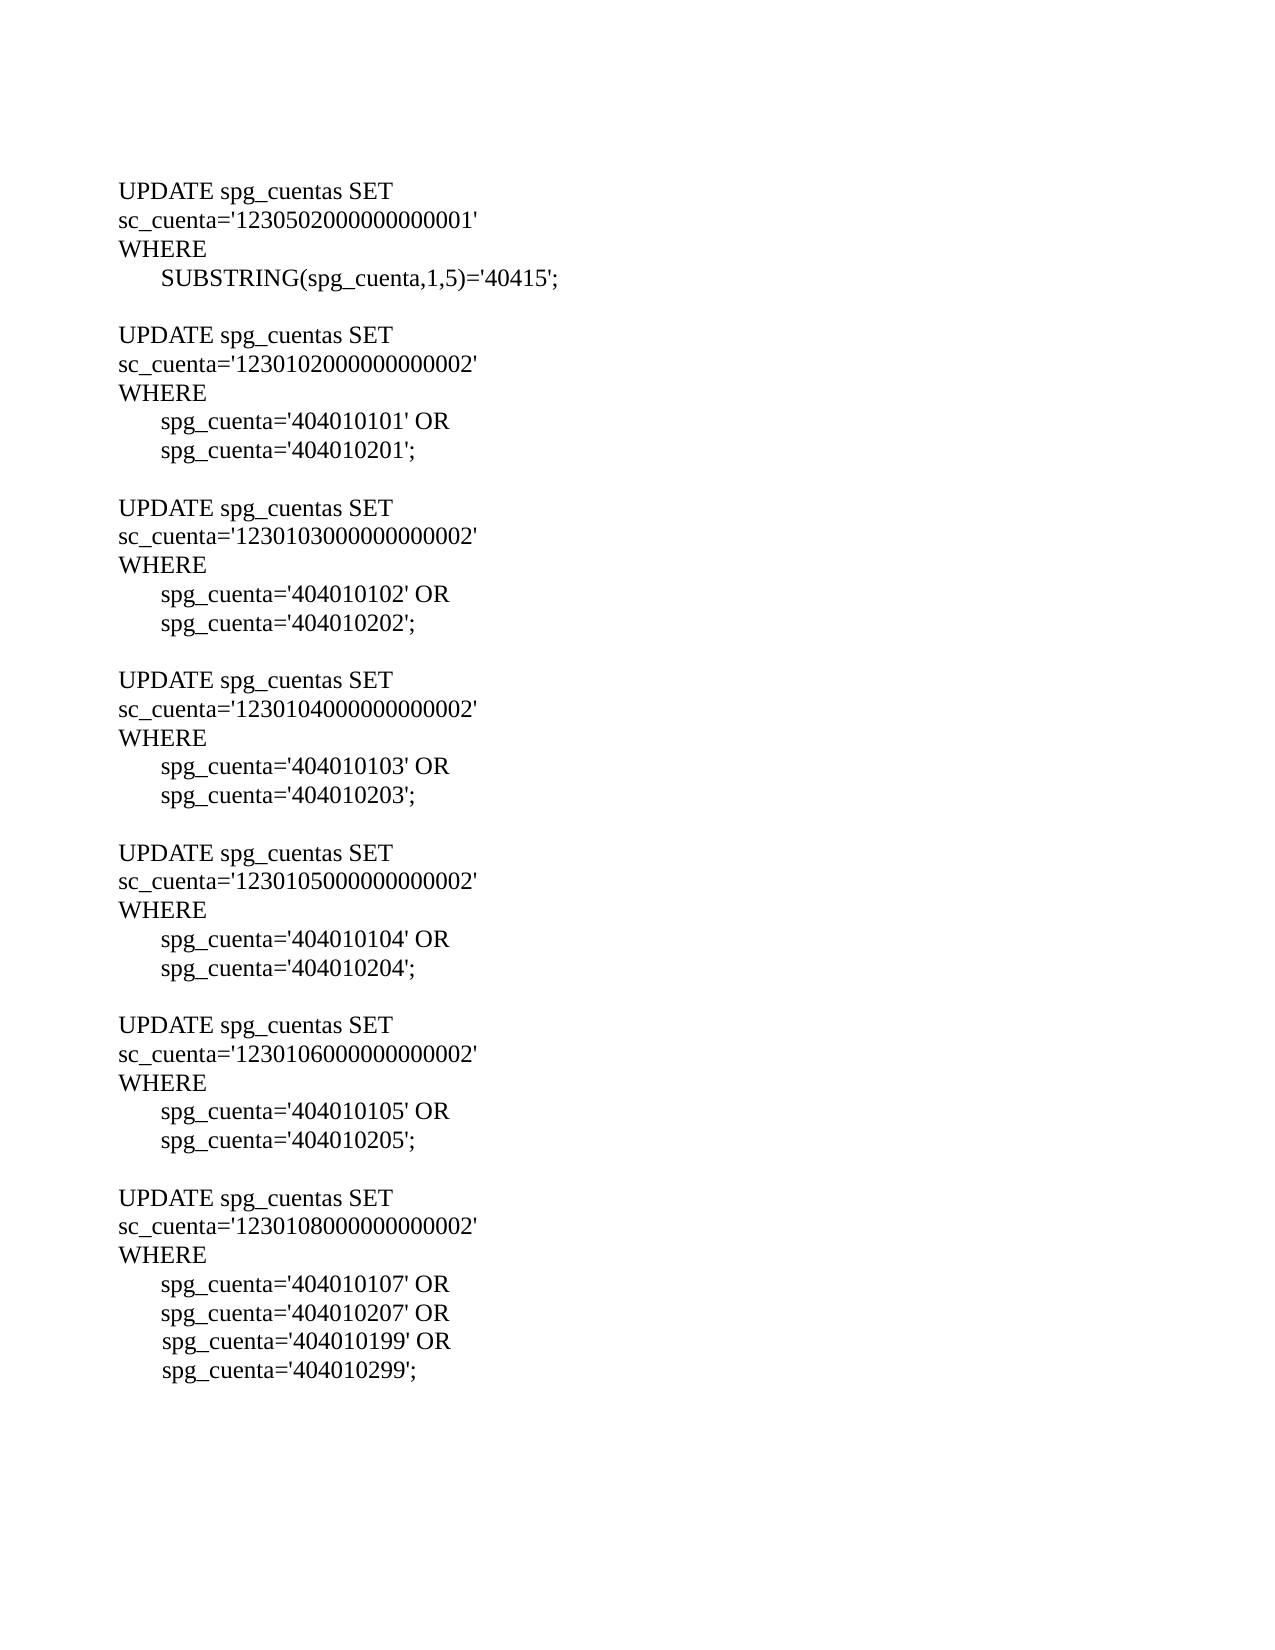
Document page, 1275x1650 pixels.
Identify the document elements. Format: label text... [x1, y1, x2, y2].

text WHERE [118, 1068, 1157, 1096]
text sc_cuenta='1230105000000000002' [118, 866, 1157, 895]
text spg_cuenta='404010199' OR [118, 1326, 1157, 1355]
text WHERE [118, 1240, 1157, 1269]
text spg_cuenta='404010103' OR [118, 751, 1157, 780]
text spg_cuenta='404010203'; [118, 780, 1157, 809]
text spg_cuenta='404010201'; [118, 435, 1157, 464]
text WHERE [118, 550, 1157, 579]
text sc_cuenta='1230103000000000002' [118, 521, 1157, 550]
text UPDATE spg_cuentas SET [118, 665, 1157, 694]
text spg_cuenta='404010101' OR [118, 406, 1157, 435]
text spg_cuenta='404010207' OR [118, 1298, 1157, 1326]
text spg_cuenta='404010204'; [118, 953, 1157, 981]
text WHERE [118, 378, 1157, 406]
text UPDATE spg_cuentas SET [118, 838, 1157, 866]
text SUBSTRING(spg_cuenta,1,5)='40415'; [118, 263, 1157, 291]
text spg_cuenta='404010299'; [118, 1355, 1157, 1384]
text sc_cuenta='1230104000000000002' [118, 694, 1157, 723]
text WHERE [118, 723, 1157, 751]
text UPDATE spg_cuentas SET [118, 320, 1157, 349]
text UPDATE spg_cuentas SET [118, 1010, 1157, 1039]
text spg_cuenta='404010205'; [118, 1125, 1157, 1154]
text UPDATE spg_cuentas SET [118, 176, 1157, 205]
text sc_cuenta='1230502000000000001' [118, 205, 1157, 234]
text spg_cuenta='404010104' OR [118, 924, 1157, 953]
text spg_cuenta='404010102' OR [118, 579, 1157, 608]
text UPDATE spg_cuentas SET [118, 493, 1157, 521]
text WHERE [118, 234, 1157, 263]
text sc_cuenta='1230102000000000002' [118, 349, 1157, 378]
text sc_cuenta='1230106000000000002' [118, 1039, 1157, 1068]
text sc_cuenta='1230108000000000002' [118, 1211, 1157, 1240]
text WHERE [118, 895, 1157, 924]
text spg_cuenta='404010202'; [118, 608, 1157, 636]
text spg_cuenta='404010107' OR [118, 1269, 1157, 1298]
text spg_cuenta='404010105' OR [118, 1096, 1157, 1125]
text UPDATE spg_cuentas SET [118, 1183, 1157, 1211]
